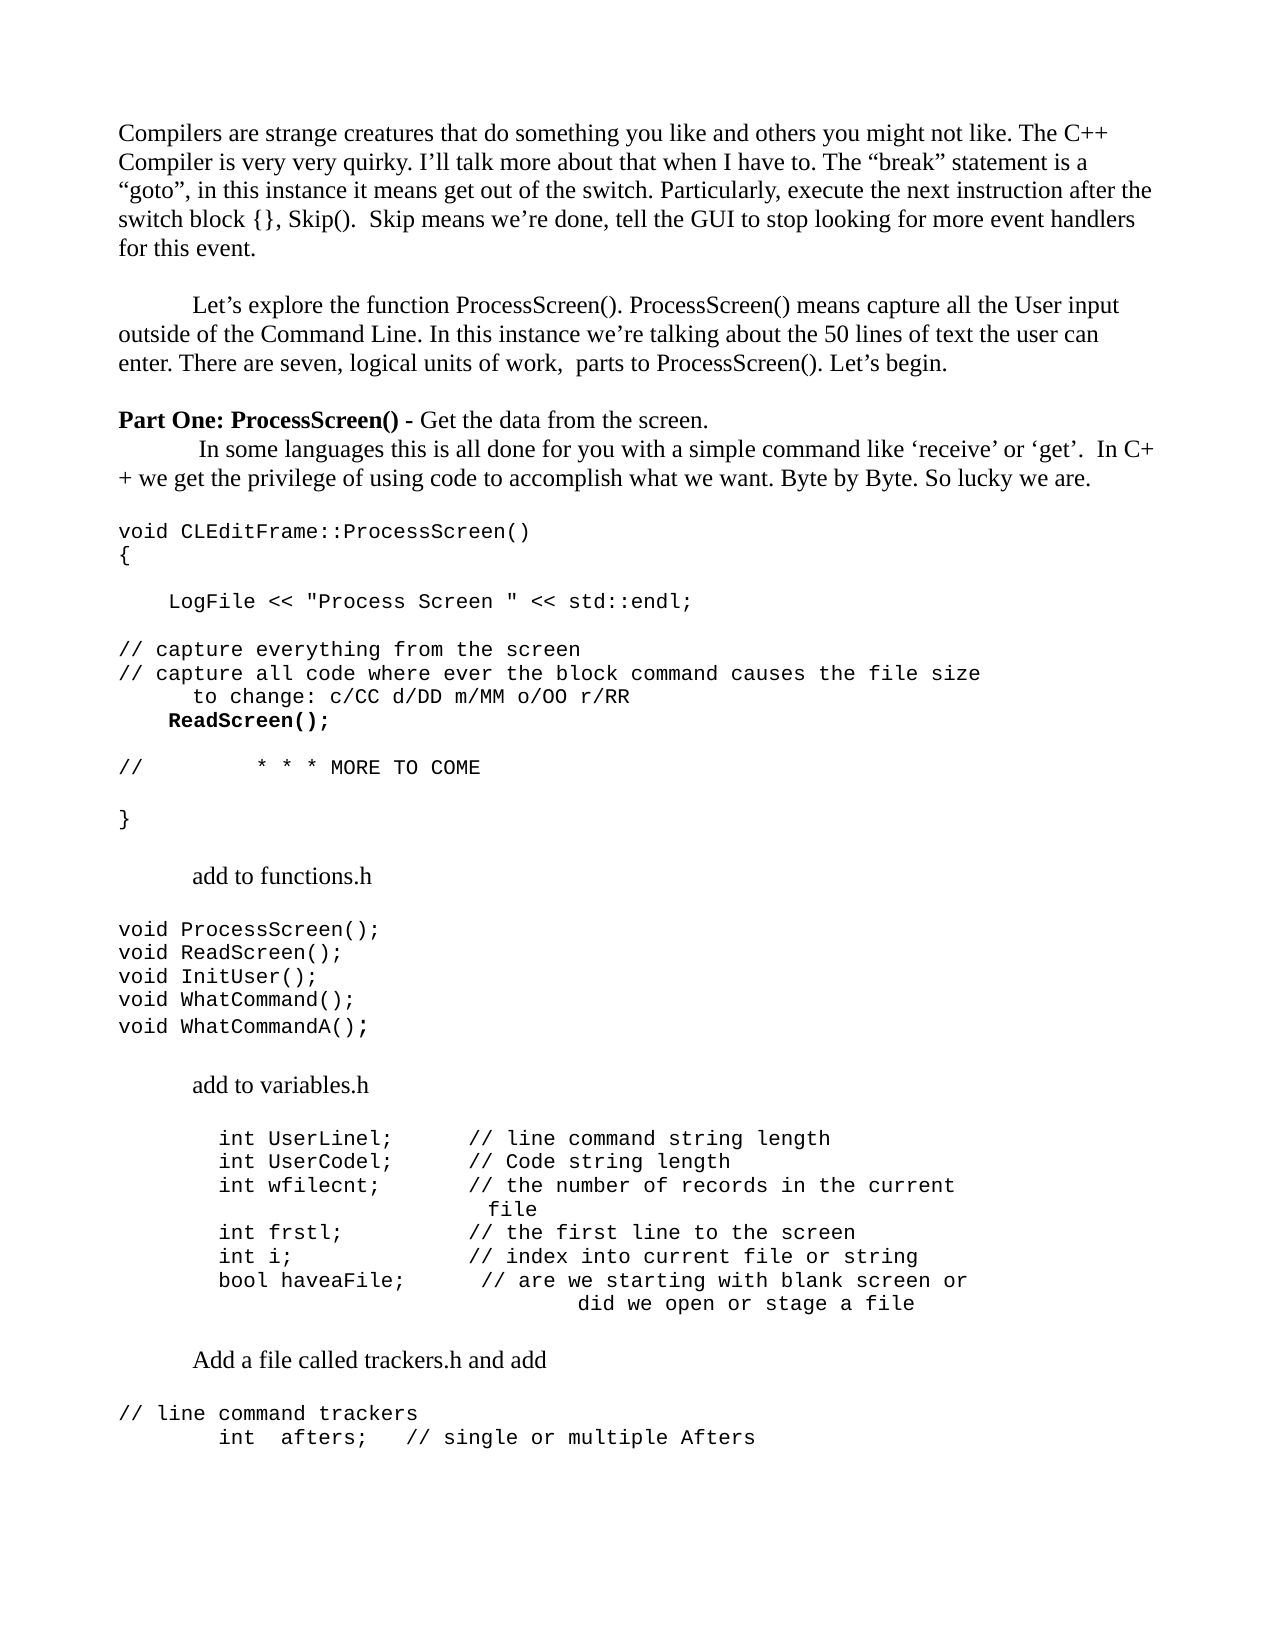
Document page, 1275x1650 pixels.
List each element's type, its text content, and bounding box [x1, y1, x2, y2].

text Compilers are strange creatures that do something you like and others you might not like. The C++ Compiler is very very quirky. I’ll talk more about that when I have to. The “break” statement is a “goto”, in this instance it means get out of the switch. Particularly, execute the next instruction after the switch block {}, Skip(). Skip means we’re done, tell the GUI to stop looking for more event handlers for this event. [118, 118, 1157, 262]
text LogFile << "Process Screen " << std::endl; [118, 592, 1157, 615]
text void ReadScreen(); [118, 942, 1157, 966]
text // line command trackers [118, 1403, 1157, 1427]
text ReadScreen(); [118, 710, 1157, 733]
text add to functions.h [118, 861, 1157, 890]
text int frstl; // the first line to the screen [118, 1222, 1157, 1246]
text // * * * MORE TO COME [118, 757, 1157, 781]
text int i; // index into current file or string [118, 1246, 1157, 1269]
text int UserCodel; // Code string length [118, 1151, 1157, 1175]
text // capture all code where ever the block command causes the file size to change: c/CC d/DD m/MM o/OO r/RR [118, 662, 1157, 710]
text void CLEditFrame::ProcessScreen() [118, 521, 1157, 544]
text In some languages this is all done for you with a simple command like ‘receive’ or ‘get’. In C++ we get the privilege of using code to accomplish what we want. Byte by Byte. So lucky we are. [118, 434, 1157, 492]
text Add a file called trackers.h and add [118, 1346, 1157, 1374]
text int afters; // single or multiple Afters [118, 1427, 1157, 1450]
text Part One: ProcessScreen() - Get the data from the screen. [118, 406, 1157, 434]
text } [118, 804, 1157, 833]
text bool haveaFile; // are we starting with blank screen or did we open or stage a file [118, 1269, 1157, 1317]
text void WhatCommandA(); [118, 1013, 1157, 1041]
text Let’s explore the function ProcessScreen(). ProcessScreen() means capture all the User input outside of the Command Line. In this instance we’re talking about the 50 lines of text the user can enter. There are seven, logical units of work, parts to ProcessScreen(). Let’s begin. [118, 291, 1157, 377]
text // capture everything from the screen [118, 639, 1157, 662]
text { [118, 544, 1157, 568]
text int wfilecnt; // the number of records in the current file [118, 1175, 1157, 1222]
text void WhatCommand(); [118, 989, 1157, 1013]
text void ProcessScreen(); [118, 918, 1157, 942]
text add to variables.h [118, 1070, 1157, 1099]
text void InitUser(); [118, 966, 1157, 989]
text int UserLinel; // line command string length [118, 1128, 1157, 1151]
